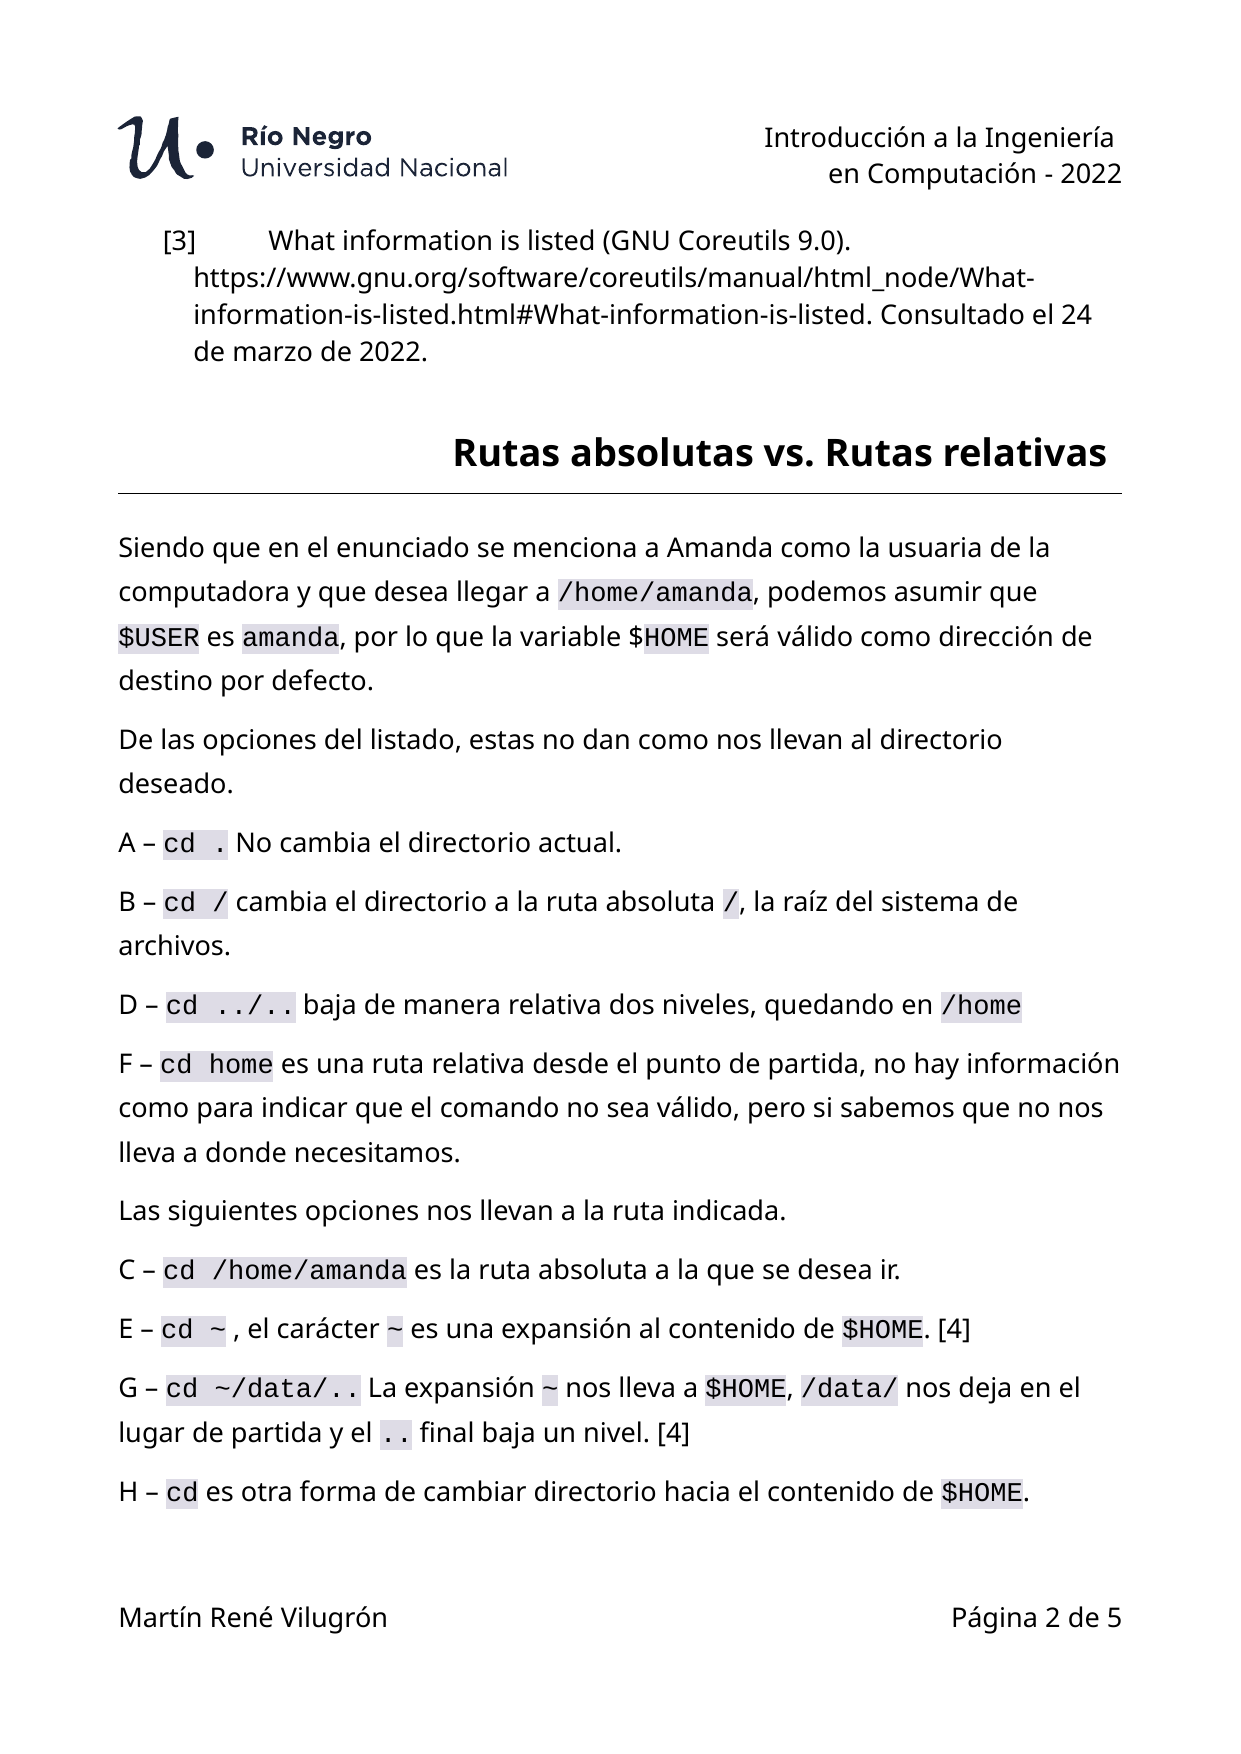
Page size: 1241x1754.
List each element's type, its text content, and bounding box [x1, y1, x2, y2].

text H – cd es otra forma de cambiar directorio hacia el contenido de $HOME. [118, 1472, 1122, 1509]
text G – cd ~/data/.. La expansión ~ nos lleva a $HOME, /data/ nos deja en el lugar de partida y el .. final baja un nivel. [4] [118, 1369, 1122, 1450]
text E – cd ~ , el carácter ~ es una expansión al contenido de $HOME. [4] [118, 1310, 1122, 1347]
text F – cd home es una ruta relativa desde el punto de partida, no hay información como para indicar que el comando no sea válido, pero si sabemos que no nos lleva a donde necesitamos. [118, 1044, 1122, 1170]
text Las siguientes opciones nos llevan a la ruta indicada. [118, 1192, 1122, 1229]
text B – cd / cambia el directorio a la ruta absoluta /, la raíz del sistema de archivos. [118, 882, 1122, 964]
text C – cd /home/amanda es la ruta absoluta a la que se desea ir. [118, 1251, 1122, 1288]
text A – cd . No cambia el directorio actual. [118, 823, 1122, 860]
subtitle Rutas absolutas vs. Rutas relativas [118, 411, 1122, 493]
text De las opciones del listado, estas no dan como nos llevan al directorio deseado. [118, 720, 1122, 801]
list What information is listed (GNU Coreutils 9.0). https://www.gnu.org/software/coreutils/manual/html_node/What-information-is-listed.html#What-information-is-listed. Consultado el 24 de marzo de 2022. [156, 221, 1122, 369]
text D – cd ../.. baja de manera relativa dos niveles, quedando en /home [118, 986, 1122, 1023]
text Siendo que en el enunciado se menciona a Amanda como la usuaria de la computadora y que desea llegar a /home/amanda, podemos asumir que $USER es amanda, por lo que la variable $HOME será válido como dirección de destino por defecto. [118, 529, 1122, 698]
